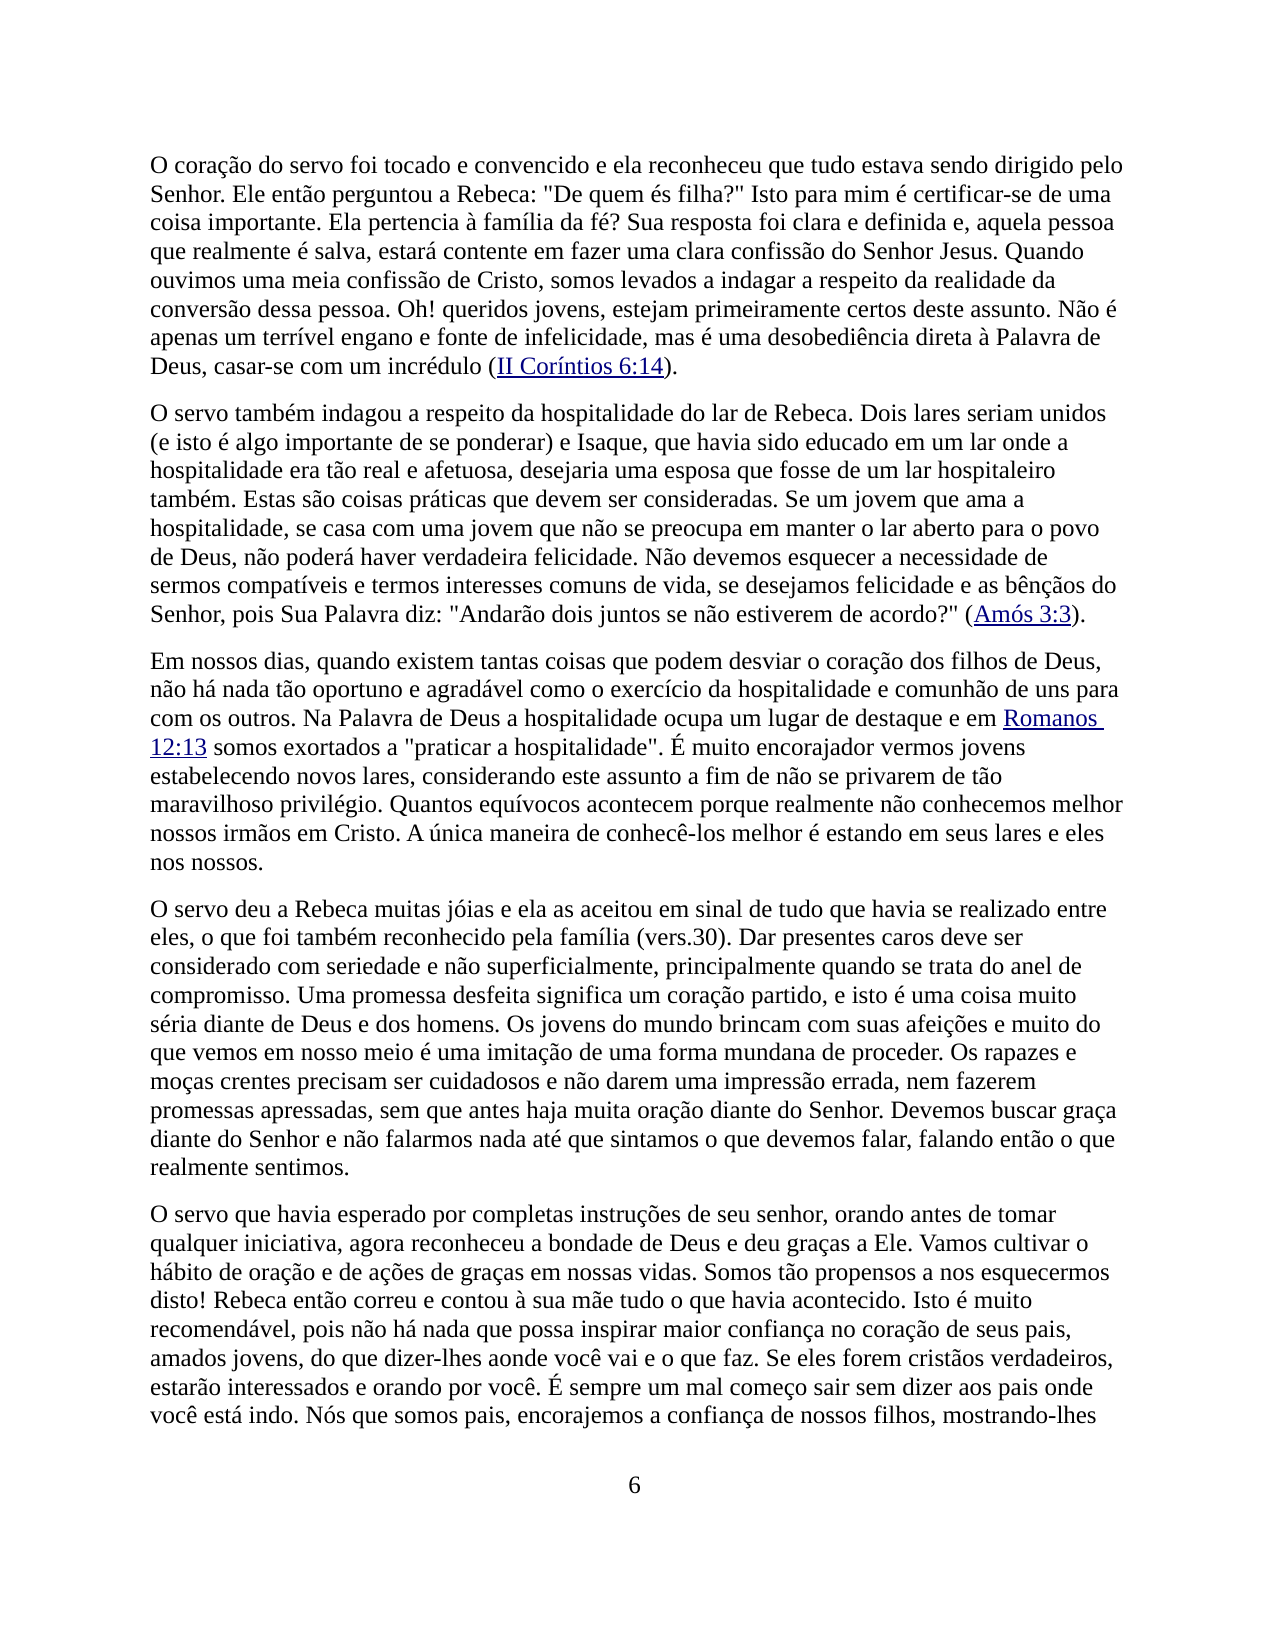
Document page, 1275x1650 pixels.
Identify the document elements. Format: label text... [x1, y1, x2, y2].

text Em nossos dias, quando existem tantas coisas que podem desviar o coração dos filhos de Deus, não há nada tão oportuno e agradável como o exercício da hospitalidade e comunhão de uns para com os outros. Na Palavra de Deus a hospitalidade ocupa um lugar de destaque e em Romanos 12:13 somos exortados a "praticar a hospitalidade". É muito encorajador vermos jovens estabelecendo novos lares, considerando este assunto a fim de não se privarem de tão maravilhoso privilégio. Quantos equívocos acontecem porque realmente não conhecemos melhor nossos irmãos em Cristo. A única maneira de conhecê-los melhor é estando em seus lares e eles nos nossos. [150, 646, 1125, 876]
text O servo também indagou a respeito da hospitalidade do lar de Rebeca. Dois lares seriam unidos (e isto é algo importante de se ponderar) e Isaque, que havia sido educado em um lar onde a hospitalidade era tão real e afetuosa, desejaria uma esposa que fosse de um lar hospitaleiro também. Estas são coisas práticas que devem ser consideradas. Se um jovem que ama a hospitalidade, se casa com uma jovem que não se preocupa em manter o lar aberto para o povo de Deus, não poderá haver verdadeira felicidade. Não devemos esquecer a necessidade de sermos compatíveis e termos interesses comuns de vida, se desejamos felicidade e as bênçãos do Senhor, pois Sua Palavra diz: "Andarão dois juntos se não estiverem de acordo?" (Amós 3:3). [150, 398, 1125, 628]
text O servo deu a Rebeca muitas jóias e ela as aceitou em sinal de tudo que havia se realizado entre eles, o que foi também reconhecido pela família (vers.30). Dar presentes caros deve ser considerado com seriedade e não superficialmente, principalmente quando se trata do anel de compromisso. Uma promessa desfeita significa um coração partido, e isto é uma coisa muito séria diante de Deus e dos homens. Os jovens do mundo brincam com suas afeições e muito do que vemos em nosso meio é uma imitação de uma forma mundana de proceder. Os rapazes e moças crentes precisam ser cuidadosos e não darem uma impressão errada, nem fazerem promessas apressadas, sem que antes haja muita oração diante do Senhor. Devemos buscar graça diante do Senhor e não falarmos nada até que sintamos o que devemos falar, falando então o que realmente sentimos. [150, 894, 1125, 1181]
text O coração do servo foi tocado e convencido e ela reconheceu que tudo estava sendo dirigido pelo Senhor. Ele então perguntou a Rebeca: "De quem és filha?" Isto para mim é certificar-se de uma coisa importante. Ela pertencia à família da fé? Sua resposta foi clara e definida e, aquela pessoa que realmente é salva, estará contente em fazer uma clara confissão do Senhor Jesus. Quando ouvimos uma meia confissão de Cristo, somos levados a indagar a respeito da realidade da conversão dessa pessoa. Oh! queridos jovens, estejam primeiramente certos deste assunto. Não é apenas um terrível engano e fonte de infelicidade, mas é uma desobediência direta à Palavra de Deus, casar-se com um incrédulo (II Coríntios 6:14). [150, 150, 1125, 380]
text O servo que havia esperado por completas instruções de seu senhor, orando antes de tomar qualquer iniciativa, agora reconheceu a bondade de Deus e deu graças a Ele. Vamos cultivar o hábito de oração e de ações de graças em nossas vidas. Somos tão propensos a nos esquecermos disto! Rebeca então correu e contou à sua mãe tudo o que havia acontecido. Isto é muito recomendável, pois não há nada que possa inspirar maior confiança no coração de seus pais, amados jovens, do que dizer-lhes aonde você vai e o que faz. Se eles forem cristãos verdadeiros, estarão interessados e orando por você. É sempre um mal começo sair sem dizer aos pais onde você está indo. Nós que somos pais, encorajemos a confiança de nossos filhos, mostrando-lhes [150, 1199, 1125, 1429]
